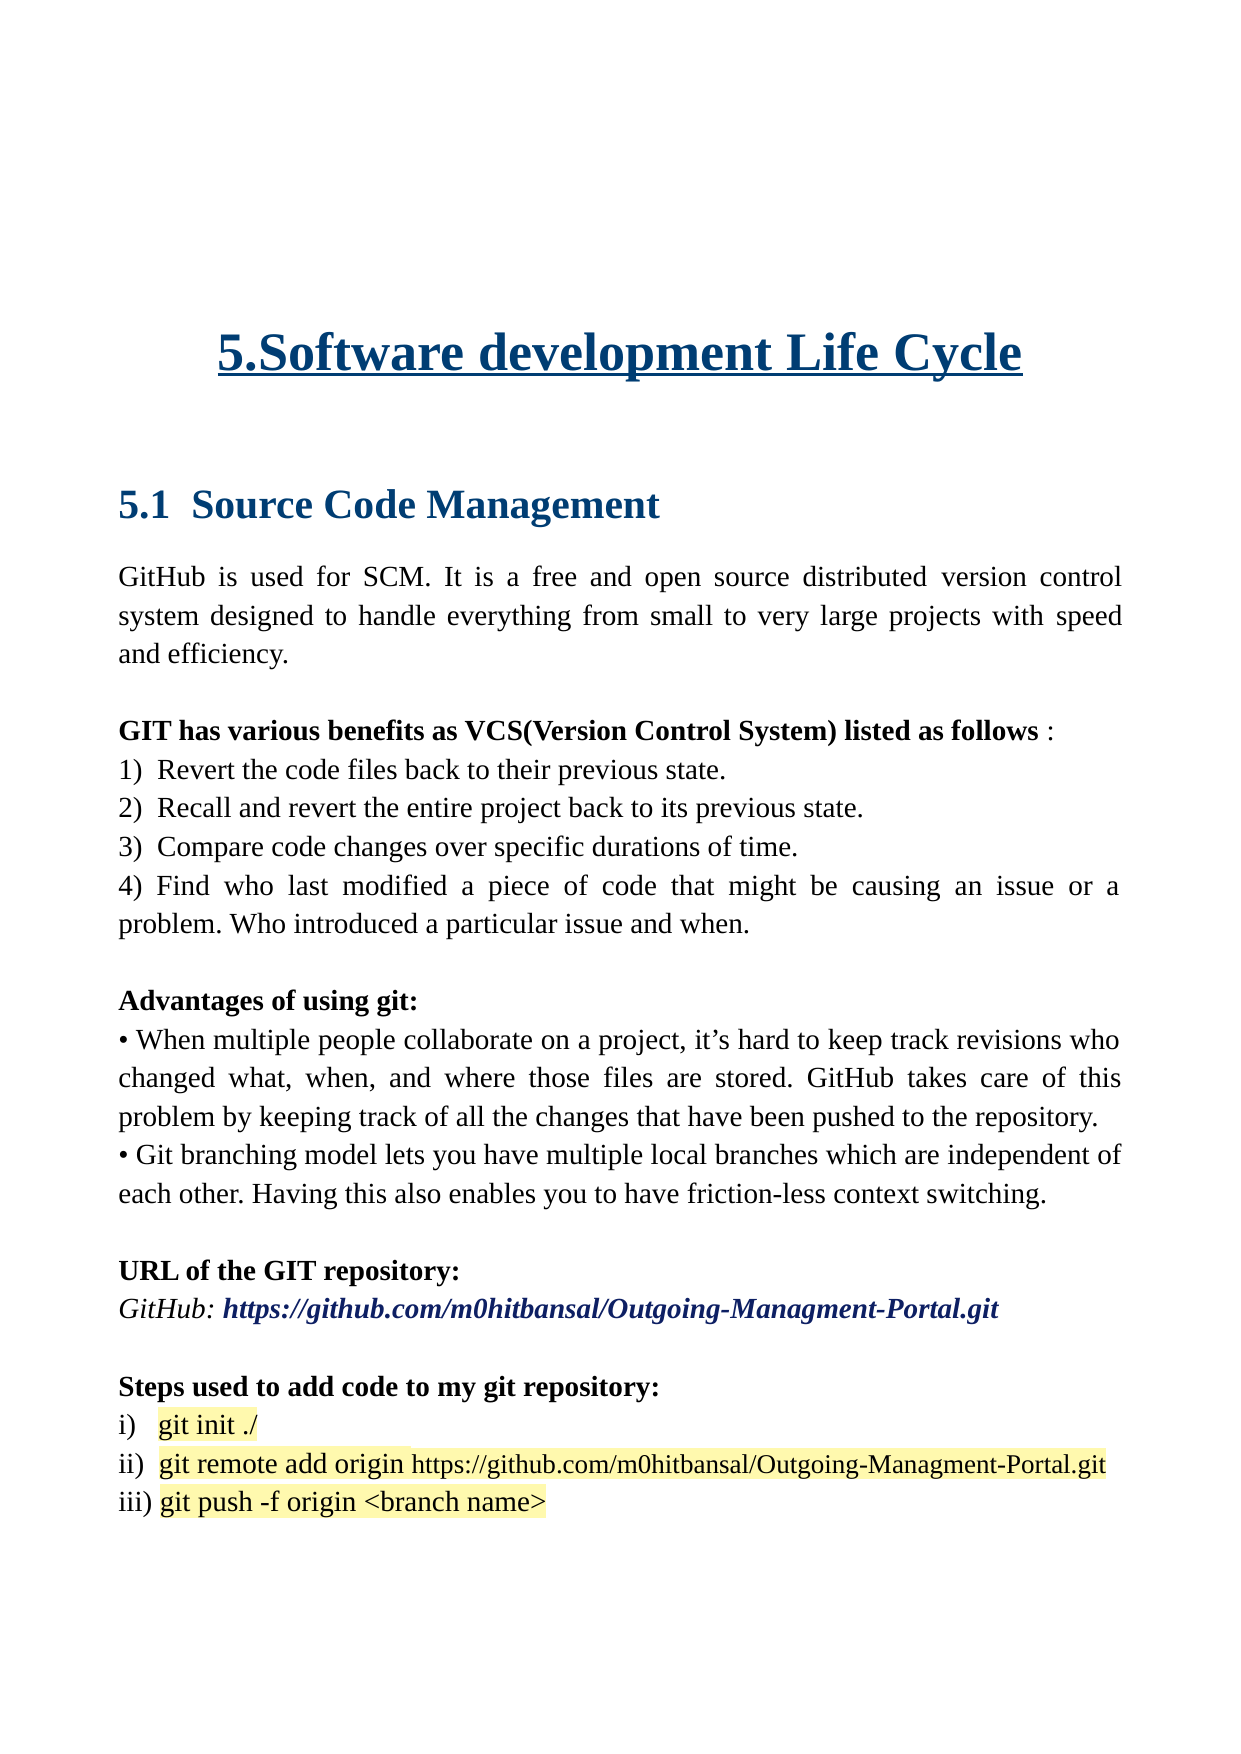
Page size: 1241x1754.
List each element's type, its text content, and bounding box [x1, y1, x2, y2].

text URL of the GIT repository: [118, 1253, 1122, 1287]
text • When multiple people collaborate on a project, it’s hard to keep track revisions who changed what, when, and where those files are stored. GitHub takes care of this problem by keeping track of all the changes that have been pushed to the repository. [118, 1022, 1122, 1132]
text GIT has various benefits as VCS(Version Control System) listed as follows : [118, 713, 1122, 747]
text 5.Software development Life Cycle [118, 319, 1122, 382]
text GitHub is used for SCM. It is a free and open source distributed version control system designed to handle everything from small to very large projects with speed and efficiency. [118, 559, 1122, 670]
text Advantages of using git: [118, 983, 1122, 1017]
text ii) git remote add origin https://github.com/m0hitbansal/Outgoing-Managment-Portal.git [118, 1446, 1122, 1479]
text GitHub: https://github.com/m0hitbansal/Outgoing-Managment-Portal.git [118, 1292, 1122, 1325]
text 3) Compare code changes over specific durations of time. [118, 829, 1122, 863]
text • Git branching model lets you have multiple local branches which are independent of each other. Having this also enables you to have friction-less context switching. [118, 1137, 1122, 1209]
text 4) Find who last modified a piece of code that might be causing an issue or a problem. Who introduced a particular issue and when. [118, 868, 1122, 940]
text i) git init ./ [118, 1407, 1122, 1441]
text Steps used to add code to my git repository: [118, 1369, 1122, 1402]
text 1) Revert the code files back to their previous state. [118, 752, 1122, 786]
text 2) Recall and revert the entire project back to its previous state. [118, 791, 1122, 824]
text iii) git push -f origin <branch name> [118, 1484, 1122, 1518]
text 5.1 Source Code Management [118, 479, 1122, 527]
